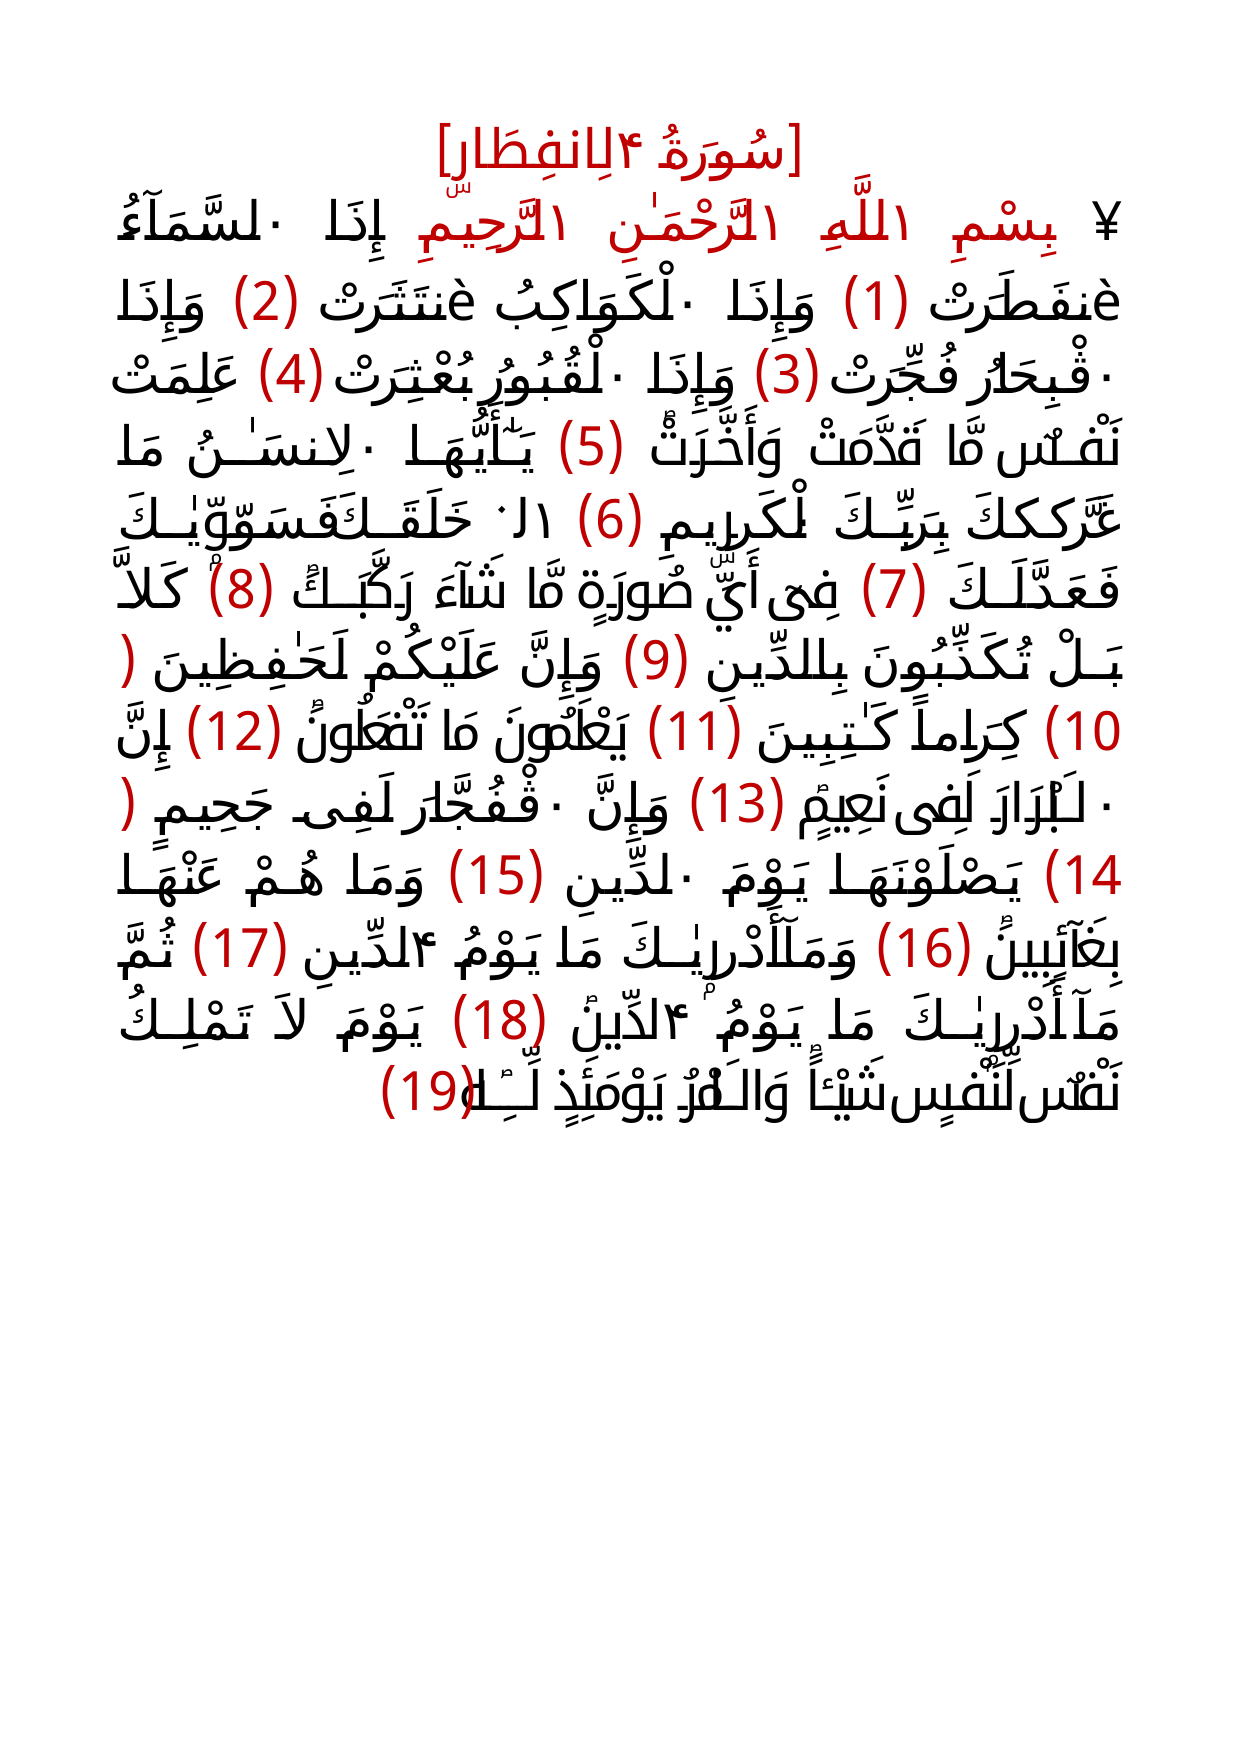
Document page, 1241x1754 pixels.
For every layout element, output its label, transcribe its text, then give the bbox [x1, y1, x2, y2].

subtitle [سُورَةُ ۴لِانفِطَارۣ] [118, 118, 1122, 191]
text ¥ بِسْمِ ۱للَّهِ ۱لرَّحْمَـٰنِ ۱لرَّحِيمِ إِذَا ۰لسَّمَآءُ èنفَطَرَتْ (1) وَإِذَا ۰لْكَوَاكِبُ èنتَثَرَتْ (2) وَإِذَا ۰ڤْبِحَارُ فُجِّرَتْ (3) وَإِذَا ۰لْقُبُورُ بُعْثِرَتْ (4) عَلِمَتْ نَفْــسٌ مَّا قَدَّمَتْ وَأَخَّرَتْؐ (5) يَـٰٓأَيُّهَا ۰لِانسَـٰــنُ مَا غَرَّكككَ بِرَبِّــكَ ۰لْكَرۣيمِ (6) ۱ﻟ﮲ خَلَقَــكَ فَسَوّۭيٰــكَ فَعَدَّلَــكَ (7) فِىٓ أَيِّ صُورَةٍ مَّا شَآءَ رَكَّبَــكَؐ (8) كَلاَّ بَــلْ تُكَذِّبُونَ بِالدِّينِ (9) وَإِنَّ عَلَيْكُمْ لَحَـٰفِظِينَ (10) كِرَاماً كَـٰتِبِينَ (11) يَعْلَمُونَ مَا تَفْعَلُونَؐ (12) إِنَّ ۰لاَبْرَارَ لَفِى نَعِيمٍؐ (13) وَإِنَّ ۰ڤْفُجَّارَ لَفِى جَحِيمٍ (14) يَصْلَوْنَهَا يَوْمَ ۰لدِّينِ (15) وَمَا هُمْ عَنْهَا بِغَآئِبِينَؐ (16) وَمَآ أَدْرۭيٰــكَ مَا يَوْمُ ۴لدِّينِ (17) ثُمَّ مَآ أَدْرۭيٰــكَ مَا يَوْمُ ۴لدِّينِؐ (18) يَوْمَ لاَ تَمْلِــكُ نَفْسٌ لِّنَفْـسٍ شَيْـٔاًؐ وَالاَمْرُ يَوْمَئِذٍ لِّلهِؐ (19) [118, 191, 1122, 1132]
